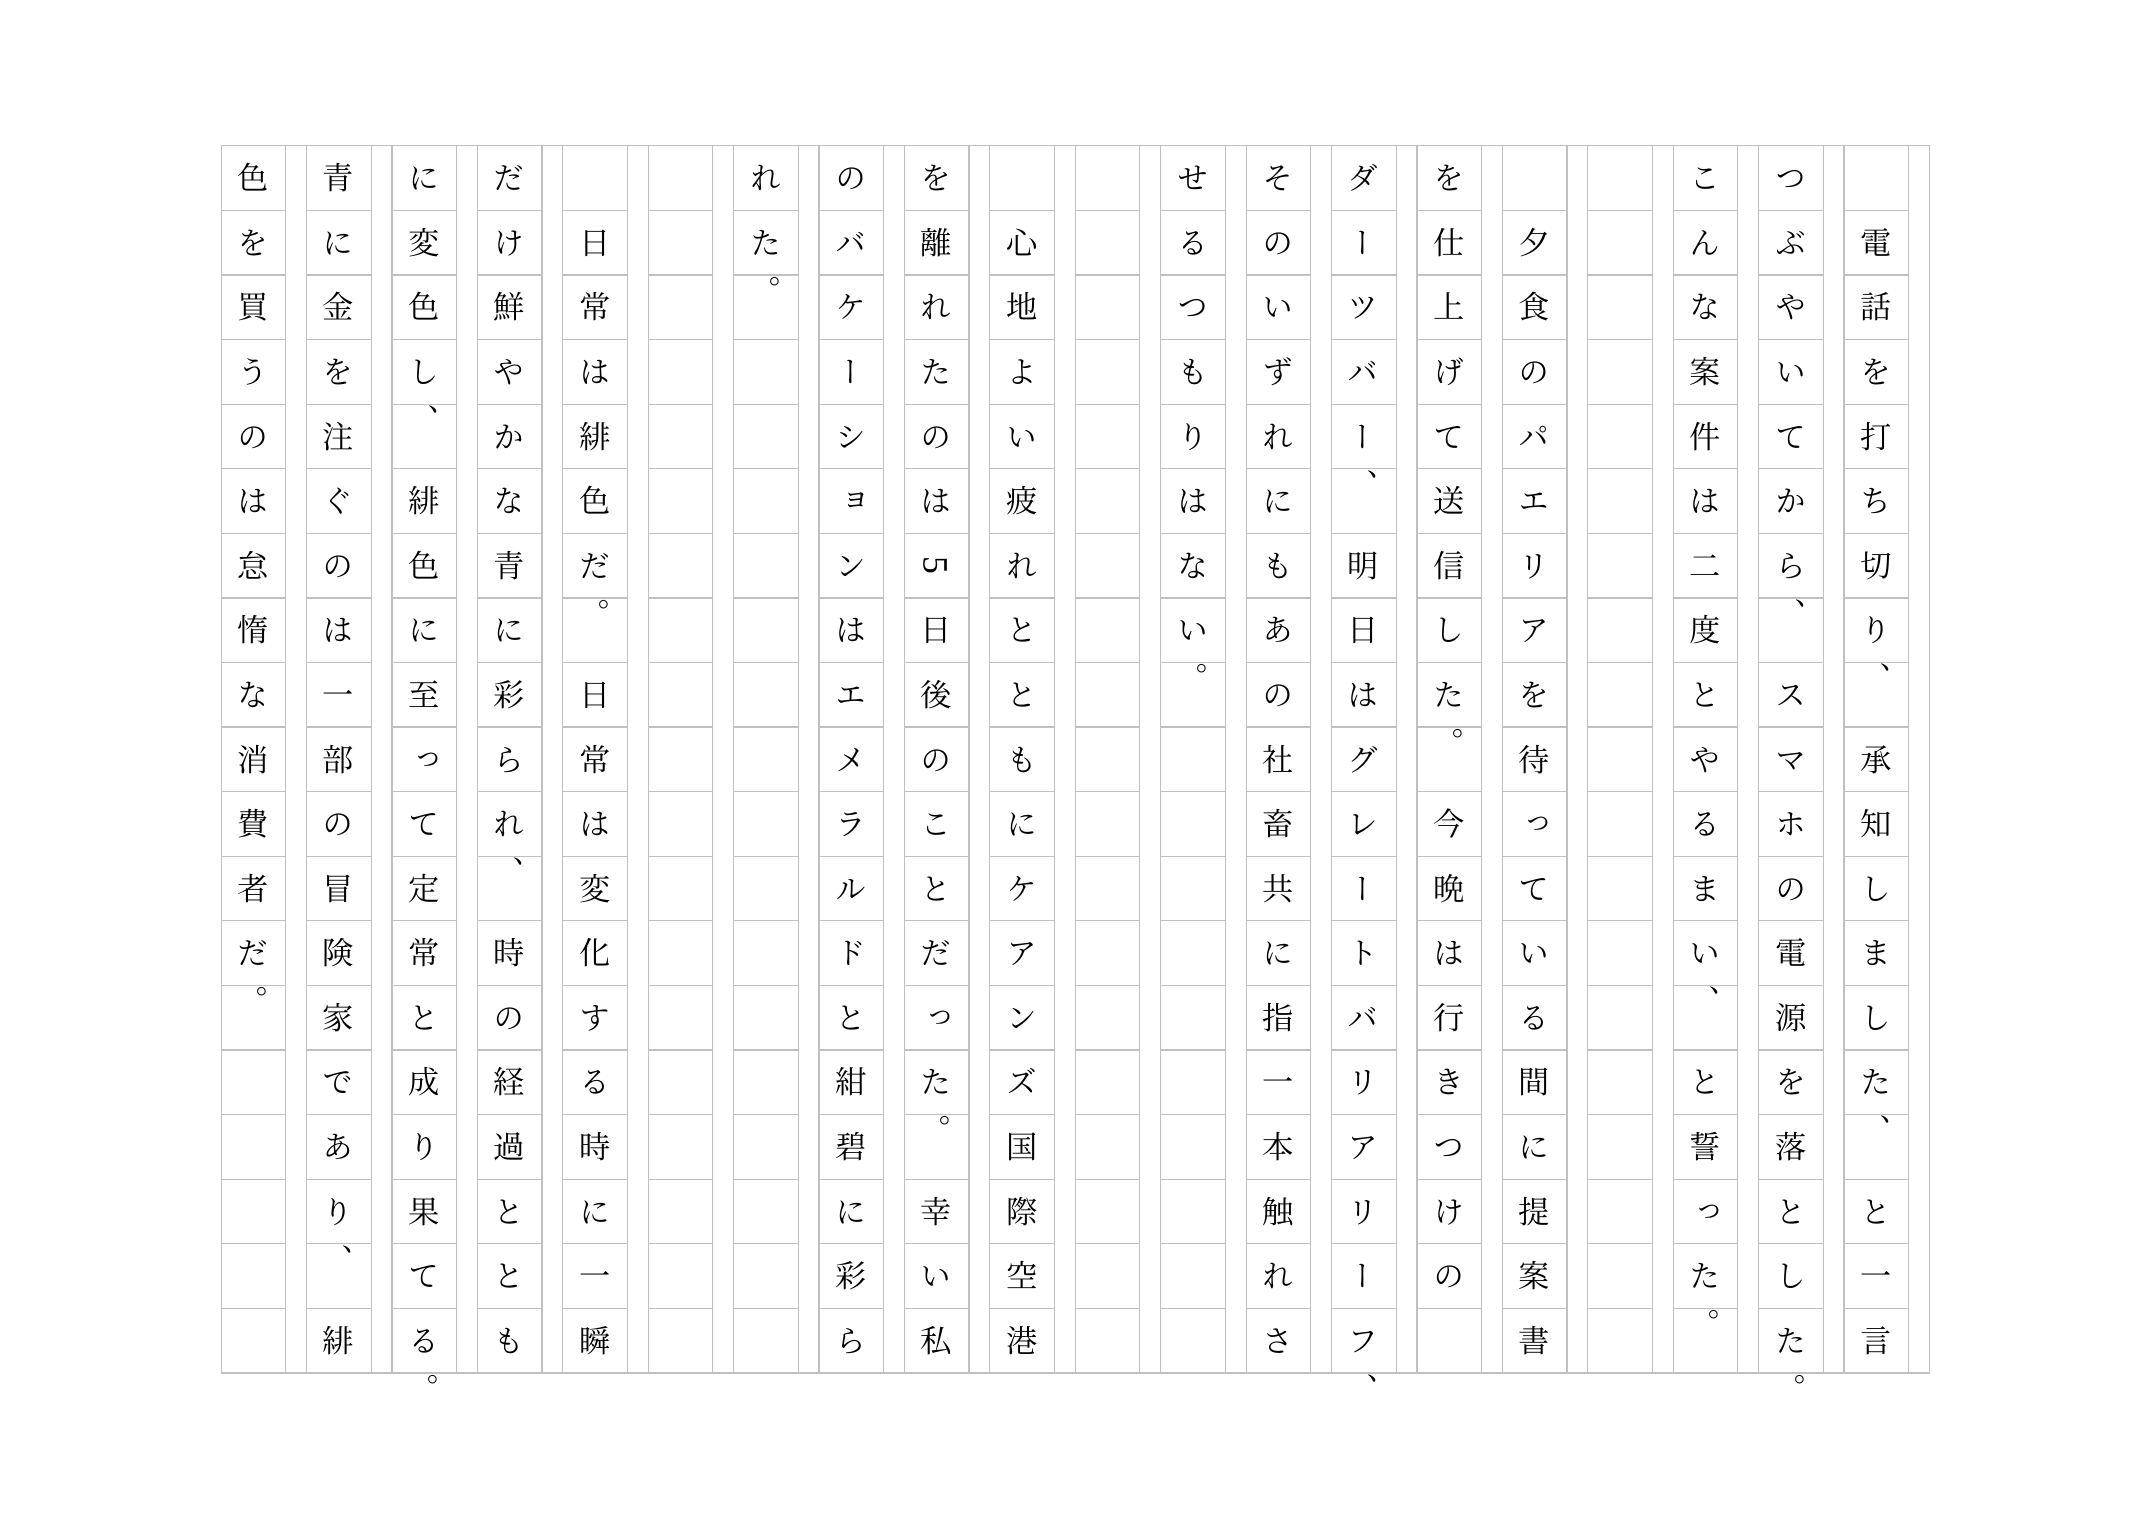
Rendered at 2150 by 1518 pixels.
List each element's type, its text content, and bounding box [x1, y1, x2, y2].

text 夕食のパエリアを待っている間に提案書を仕上げて送信した。今晩は行きつけのダーツバー、明日はグレートバリアリーフ、そのいずれにもあの社畜共に指一本触れさせるつもりはない。 [1503, 986, 1566, 1049]
text 日常は緋色だ。日常は変化する時に一瞬だけ鮮やかな青に彩られ、時の経過とともに変色し、緋色に至って定常と成り果てる。青に金を注ぐのは一部の冒険家であり、緋色を買うのは怠惰な消費者だ。 [307, 1180, 371, 1243]
text 心地よい疲れとともにケアンズ国際空港を離れたのは5日後のことだった。幸い私のバケーションはエメラルドと紺碧に彩られた。 [799, 146, 818, 1372]
text 日常は緋色だ。日常は変化する時に一瞬だけ鮮やかな青に彩られ、時の経過とともに変色し、緋色に至って定常と成り果てる。青に金を注ぐのは一部の冒険家であり、緋色を買うのは怠惰な消費者だ。 [563, 1244, 627, 1308]
text 心地よい疲れとともにケアンズ国際空港を離れたのは5日後のことだった。幸い私のバケーションはエメラルドと紺碧に彩られた。 [905, 599, 968, 662]
text 夕食のパエリアを待っている間に提案書を仕上げて送信した。今晩は行きつけのダーツバー、明日はグレートバリアリーフ、そのいずれにもあの社畜共に指一本触れさせるつもりはない。 [1503, 405, 1566, 468]
text 日常は緋色だ。日常は変化する時に一瞬だけ鮮やかな青に彩られ、時の経過とともに変色し、緋色に至って定常と成り果てる。青に金を注ぐのは一部の冒険家であり、緋色を買うのは怠惰な消費者だ。 [563, 599, 627, 662]
text 夕食のパエリアを待っている間に提案書を仕上げて送信した。今晩は行きつけのダーツバー、明日はグレートバリアリーフ、そのいずれにもあの社畜共に指一本触れさせるつもりはない。 [1418, 792, 1481, 856]
text 心地よい疲れとともにケアンズ国際空港を離れたのは5日後のことだった。幸い私のバケーションはエメラルドと紺碧に彩られた。 [734, 211, 798, 274]
text 電話を打ち切り、承知しました、と一言つぶやいてから、スマホの電源を落とした。 [1845, 211, 1908, 274]
text 日常は緋色だ。日常は変化する時に一瞬だけ鮮やかな青に彩られ、時の経過とともに変色し、緋色に至って定常と成り果てる。青に金を注ぐのは一部の冒険家であり、緋色を買うのは怠惰な消費者だ。 [393, 599, 456, 662]
text 心地よい疲れとともにケアンズ国際空港を離れたのは5日後のことだった。幸い私のバケーションはエメラルドと紺碧に彩られた。 [905, 792, 968, 856]
text 電話を打ち切り、承知しました、と一言つぶやいてから、スマホの電源を落とした。 [1845, 340, 1908, 404]
text 夕食のパエリアを待っている間に提案書を仕上げて送信した。今晩は行きつけのダーツバー、明日はグレートバリアリーフ、そのいずれにもあの社畜共に指一本触れさせるつもりはない。 [1161, 986, 1225, 1049]
text 日常は緋色だ。日常は変化する時に一瞬だけ鮮やかな青に彩られ、時の経過とともに変色し、緋色に至って定常と成り果てる。青に金を注ぐのは一部の冒険家であり、緋色を買うのは怠惰な消費者だ。 [307, 146, 371, 210]
text 夕食のパエリアを待っている間に提案書を仕上げて送信した。今晩は行きつけのダーツバー、明日はグレートバリアリーフ、そのいずれにもあの社畜共に指一本触れさせるつもりはない。 [1503, 276, 1566, 339]
text 日常は緋色だ。日常は変化する時に一瞬だけ鮮やかな青に彩られ、時の経過とともに変色し、緋色に至って定常と成り果てる。青に金を注ぐのは一部の冒険家であり、緋色を買うのは怠惰な消費者だ。 [222, 534, 285, 597]
text 心地よい疲れとともにケアンズ国際空港を離れたのは5日後のことだった。幸い私のバケーションはエメラルドと紺碧に彩られた。 [734, 1051, 798, 1114]
text と [1674, 1051, 1737, 1114]
text 夕食のパエリアを待っている間に提案書を仕上げて送信した。今晩は行きつけのダーツバー、明日はグレートバリアリーフ、そのいずれにもあの社畜共に指一本触れさせるつもりはない。 [1161, 276, 1225, 339]
text 日常は緋色だ。日常は変化する時に一瞬だけ鮮やかな青に彩られ、時の経過とともに変色し、緋色に至って定常と成り果てる。青に金を注ぐのは一部の冒険家であり、緋色を買うのは怠惰な消費者だ。 [393, 1115, 456, 1179]
text 夕食のパエリアを待っている間に提案書を仕上げて送信した。今晩は行きつけのダーツバー、明日はグレートバリアリーフ、そのいずれにもあの社畜共に指一本触れさせるつもりはない。 [1503, 1051, 1566, 1114]
text 心地よい疲れとともにケアンズ国際空港を離れたのは5日後のことだった。幸い私のバケーションはエメラルドと紺碧に彩られた。 [820, 1115, 883, 1179]
text 日常は緋色だ。日常は変化する時に一瞬だけ鮮やかな青に彩られ、時の経過とともに変色し、緋色に至って定常と成り果てる。青に金を注ぐのは一部の冒険家であり、緋色を買うのは怠惰な消費者だ。 [307, 1051, 371, 1114]
text 日常は緋色だ。日常は変化する時に一瞬だけ鮮やかな青に彩られ、時の経過とともに変色し、緋色に至って定常と成り果てる。青に金を注ぐのは一部の冒険家であり、緋色を買うのは怠惰な消費者だ。 [563, 1051, 627, 1114]
text 電話を打ち切り、承知しました、と一言つぶやいてから、スマホの電源を落とした。 [1845, 1051, 1908, 1114]
text 夕食のパエリアを待っている間に提案書を仕上げて送信した。今晩は行きつけのダーツバー、明日はグレートバリアリーフ、そのいずれにもあの社畜共に指一本触れさせるつもりはない。 [1503, 857, 1566, 920]
text 心地よい疲れとともにケアンズ国際空港を離れたのは5日後のことだった。幸い私のバケーションはエメラルドと紺碧に彩られた。 [734, 276, 798, 339]
text 心地よい疲れとともにケアンズ国際空港を離れたのは5日後のことだった。幸い私のバケーションはエメラルドと紺碧に彩られた。 [990, 1309, 1054, 1372]
text 日常は緋色だ。日常は変化する時に一瞬だけ鮮やかな青に彩られ、時の経過とともに変色し、緋色に至って定常と成り果てる。青に金を注ぐのは一部の冒険家であり、緋色を買うのは怠惰な消費者だ。 [393, 921, 456, 985]
text っ [1674, 1180, 1737, 1243]
text 日常は緋色だ。日常は変化する時に一瞬だけ鮮やかな青に彩られ、時の経過とともに変色し、緋色に至って定常と成り果てる。青に金を注ぐのは一部の冒険家であり、緋色を買うのは怠惰な消費者だ。 [563, 211, 627, 274]
text 夕食のパエリアを待っている間に提案書を仕上げて送信した。今晩は行きつけのダーツバー、明日はグレートバリアリーフ、そのいずれにもあの社畜共に指一本触れさせるつもりはない。 [1418, 276, 1481, 339]
text 日常は緋色だ。日常は変化する時に一瞬だけ鮮やかな青に彩られ、時の経過とともに変色し、緋色に至って定常と成り果てる。青に金を注ぐのは一部の冒険家であり、緋色を買うのは怠惰な消費者だ。 [393, 211, 456, 274]
text 夕食のパエリアを待っている間に提案書を仕上げて送信した。今晩は行きつけのダーツバー、明日はグレートバリアリーフ、そのいずれにもあの社畜共に指一本触れさせるつもりはない。 [1503, 340, 1566, 404]
text 心地よい疲れとともにケアンズ国際空港を離れたのは5日後のことだった。幸い私のバケーションはエメラルドと紺碧に彩られた。 [734, 728, 798, 791]
text 電話を打ち切り、承知しました、と一言つぶやいてから、スマホの電源を落とした。 [1759, 728, 1823, 791]
text 夕食のパエリアを待っている間に提案書を仕上げて送信した。今晩は行きつけのダーツバー、明日はグレートバリアリーフ、そのいずれにもあの社畜共に指一本触れさせるつもりはない。 [1418, 1051, 1481, 1114]
text 日常は緋色だ。日常は変化する時に一瞬だけ鮮やかな青に彩られ、時の経過とともに変色し、緋色に至って定常と成り果てる。青に金を注ぐのは一部の冒険家であり、緋色を買うのは怠惰な消費者だ。 [478, 1244, 541, 1308]
text 日常は緋色だ。日常は変化する時に一瞬だけ鮮やかな青に彩られ、時の経過とともに変色し、緋色に至って定常と成り果てる。青に金を注ぐのは一部の冒険家であり、緋色を買うのは怠惰な消費者だ。 [563, 663, 627, 726]
text 心地よい疲れとともにケアンズ国際空港を離れたのは5日後のことだった。幸い私のバケーションはエメラルドと紺碧に彩られた。 [905, 921, 968, 985]
text 夕食のパエリアを待っている間に提案書を仕上げて送信した。今晩は行きつけのダーツバー、明日はグレートバリアリーフ、そのいずれにもあの社畜共に指一本触れさせるつもりはない。 [1332, 1244, 1396, 1308]
text 夕食のパエリアを待っている間に提案書を仕上げて送信した。今晩は行きつけのダーツバー、明日はグレートバリアリーフ、そのいずれにもあの社畜共に指一本触れさせるつもりはない。 [1247, 792, 1310, 856]
text 、 [1674, 986, 1737, 1049]
text 電話を打ち切り、承知しました、と一言つぶやいてから、スマホの電源を落とした。 [1845, 534, 1908, 597]
text 日常は緋色だ。日常は変化する時に一瞬だけ鮮やかな青に彩られ、時の経過とともに変色し、緋色に至って定常と成り果てる。青に金を注ぐのは一部の冒険家であり、緋色を買うのは怠惰な消費者だ。 [393, 146, 456, 210]
text 夕食のパエリアを待っている間に提案書を仕上げて送信した。今晩は行きつけのダーツバー、明日はグレートバリアリーフ、そのいずれにもあの社畜共に指一本触れさせるつもりはない。 [1247, 1180, 1310, 1243]
text 夕食のパエリアを待っている間に提案書を仕上げて送信した。今晩は行きつけのダーツバー、明日はグレートバリアリーフ、そのいずれにもあの社畜共に指一本触れさせるつもりはない。 [1418, 1244, 1481, 1308]
text 日常は緋色だ。日常は変化する時に一瞬だけ鮮やかな青に彩られ、時の経過とともに変色し、緋色に至って定常と成り果てる。青に金を注ぐのは一部の冒険家であり、緋色を買うのは怠惰な消費者だ。 [307, 1244, 371, 1308]
text 心地よい疲れとともにケアンズ国際空港を離れたのは5日後のことだった。幸い私のバケーションはエメラルドと紺碧に彩られた。 [990, 469, 1054, 533]
text 夕食のパエリアを待っている間に提案書を仕上げて送信した。今晩は行きつけのダーツバー、明日はグレートバリアリーフ、そのいずれにもあの社畜共に指一本触れさせるつもりはない。 [1332, 663, 1396, 726]
text 心地よい疲れとともにケアンズ国際空港を離れたのは5日後のことだった。幸い私のバケーションはエメラルドと紺碧に彩られた。 [990, 857, 1054, 920]
text 心地よい疲れとともにケアンズ国際空港を離れたのは5日後のことだった。幸い私のバケーションはエメラルドと紺碧に彩られた。 [905, 534, 968, 597]
text 夕食のパエリアを待っている間に提案書を仕上げて送信した。今晩は行きつけのダーツバー、明日はグレートバリアリーフ、そのいずれにもあの社畜共に指一本触れさせるつもりはない。 [1161, 857, 1225, 920]
text 夕食のパエリアを待っている間に提案書を仕上げて送信した。今晩は行きつけのダーツバー、明日はグレートバリアリーフ、そのいずれにもあの社畜共に指一本触れさせるつもりはない。 [1161, 146, 1225, 210]
text 心地よい疲れとともにケアンズ国際空港を離れたのは5日後のことだった。幸い私のバケーションはエメラルドと紺碧に彩られた。 [820, 1051, 883, 1114]
text 電話を打ち切り、承知しました、と一言つぶやいてから、スマホの電源を落とした。 [1845, 599, 1908, 662]
text 日常は緋色だ。日常は変化する時に一瞬だけ鮮やかな青に彩られ、時の経過とともに変色し、緋色に至って定常と成り果てる。青に金を注ぐのは一部の冒険家であり、緋色を買うのは怠惰な消費者だ。 [393, 857, 456, 920]
text 電話を打ち切り、承知しました、と一言つぶやいてから、スマホの電源を落とした。 [1845, 663, 1908, 726]
text 日常は緋色だ。日常は変化する時に一瞬だけ鮮やかな青に彩られ、時の経過とともに変色し、緋色に至って定常と成り果てる。青に金を注ぐのは一部の冒険家であり、緋色を買うのは怠惰な消費者だ。 [307, 405, 371, 468]
text 夕食のパエリアを待っている間に提案書を仕上げて送信した。今晩は行きつけのダーツバー、明日はグレートバリアリーフ、そのいずれにもあの社畜共に指一本触れさせるつもりはない。 [1482, 146, 1502, 1372]
text 日常は緋色だ。日常は変化する時に一瞬だけ鮮やかな青に彩られ、時の経過とともに変色し、緋色に至って定常と成り果てる。青に金を注ぐのは一部の冒険家であり、緋色を買うのは怠惰な消費者だ。 [393, 1180, 456, 1243]
text 夕食のパエリアを待っている間に提案書を仕上げて送信した。今晩は行きつけのダーツバー、明日はグレートバリアリーフ、そのいずれにもあの社畜共に指一本触れさせるつもりはない。 [1161, 1115, 1225, 1179]
text 心地よい疲れとともにケアンズ国際空港を離れたのは5日後のことだった。幸い私のバケーションはエメラルドと紺碧に彩られた。 [990, 534, 1054, 597]
text 夕食のパエリアを待っている間に提案書を仕上げて送信した。今晩は行きつけのダーツバー、明日はグレートバリアリーフ、そのいずれにもあの社畜共に指一本触れさせるつもりはない。 [1332, 340, 1396, 404]
text 日常は緋色だ。日常は変化する時に一瞬だけ鮮やかな青に彩られ、時の経過とともに変色し、緋色に至って定常と成り果てる。青に金を注ぐのは一部の冒険家であり、緋色を買うのは怠惰な消費者だ。 [222, 469, 285, 533]
text 日常は緋色だ。日常は変化する時に一瞬だけ鮮やかな青に彩られ、時の経過とともに変色し、緋色に至って定常と成り果てる。青に金を注ぐのは一部の冒険家であり、緋色を買うのは怠惰な消費者だ。 [563, 146, 627, 210]
text 心地よい疲れとともにケアンズ国際空港を離れたのは5日後のことだった。幸い私のバケーションはエメラルドと紺碧に彩られた。 [734, 857, 798, 920]
text 日常は緋色だ。日常は変化する時に一瞬だけ鮮やかな青に彩られ、時の経過とともに変色し、緋色に至って定常と成り果てる。青に金を注ぐのは一部の冒険家であり、緋色を買うのは怠惰な消費者だ。 [563, 1180, 627, 1243]
text 心地よい疲れとともにケアンズ国際空港を離れたのは5日後のことだった。幸い私のバケーションはエメラルドと紺碧に彩られた。 [990, 405, 1054, 468]
text 電話を打ち切り、承知しました、と一言つぶやいてから、スマホの電源を落とした。 [1824, 146, 1843, 1372]
text 心地よい疲れとともにケアンズ国際空港を離れたのは5日後のことだった。幸い私のバケーションはエメラルドと紺碧に彩られた。 [734, 986, 798, 1049]
text 電話を打ち切り、承知しました、と一言つぶやいてから、スマホの電源を落とした。 [1759, 146, 1823, 210]
text 電話を打ち切り、承知しました、と一言つぶやいてから、スマホの電源を落とした。 [1845, 276, 1908, 339]
text と [1674, 663, 1737, 726]
text 電話を打ち切り、承知しました、と一言つぶやいてから、スマホの電源を落とした。 [1759, 663, 1823, 726]
text 夕食のパエリアを待っている間に提案書を仕上げて送信した。今晩は行きつけのダーツバー、明日はグレートバリアリーフ、そのいずれにもあの社畜共に指一本触れさせるつもりはない。 [1418, 534, 1481, 597]
text 夕食のパエリアを待っている間に提案書を仕上げて送信した。今晩は行きつけのダーツバー、明日はグレートバリアリーフ、そのいずれにもあの社畜共に指一本触れさせるつもりはない。 [1247, 599, 1310, 662]
text 心地よい疲れとともにケアンズ国際空港を離れたのは5日後のことだった。幸い私のバケーションはエメラルドと紺碧に彩られた。 [734, 1244, 798, 1308]
text 電話を打ち切り、承知しました、と一言つぶやいてから、スマホの電源を落とした。 [1845, 469, 1908, 533]
text 日常は緋色だ。日常は変化する時に一瞬だけ鮮やかな青に彩られ、時の経過とともに変色し、緋色に至って定常と成り果てる。青に金を注ぐのは一部の冒険家であり、緋色を買うのは怠惰な消費者だ。 [563, 276, 627, 339]
text な [1674, 276, 1737, 339]
text ん [1674, 211, 1737, 274]
text 夕食のパエリアを待っている間に提案書を仕上げて送信した。今晩は行きつけのダーツバー、明日はグレートバリアリーフ、そのいずれにもあの社畜共に指一本触れさせるつもりはない。 [1161, 405, 1225, 468]
text 心地よい疲れとともにケアンズ国際空港を離れたのは5日後のことだった。幸い私のバケーションはエメラルドと紺碧に彩られた。 [734, 599, 798, 662]
text 日常は緋色だ。日常は変化する時に一瞬だけ鮮やかな青に彩られ、時の経過とともに変色し、緋色に至って定常と成り果てる。青に金を注ぐのは一部の冒険家であり、緋色を買うのは怠惰な消費者だ。 [222, 663, 285, 726]
text 日常は緋色だ。日常は変化する時に一瞬だけ鮮やかな青に彩られ、時の経過とともに変色し、緋色に至って定常と成り果てる。青に金を注ぐのは一部の冒険家であり、緋色を買うのは怠惰な消費者だ。 [478, 276, 541, 339]
text 夕食のパエリアを待っている間に提案書を仕上げて送信した。今晩は行きつけのダーツバー、明日はグレートバリアリーフ、そのいずれにもあの社畜共に指一本触れさせるつもりはない。 [1161, 340, 1225, 404]
text 夕食のパエリアを待っている間に提案書を仕上げて送信した。今晩は行きつけのダーツバー、明日はグレートバリアリーフ、そのいずれにもあの社畜共に指一本触れさせるつもりはない。 [1332, 146, 1396, 210]
text 日常は緋色だ。日常は変化する時に一瞬だけ鮮やかな青に彩られ、時の経過とともに変色し、緋色に至って定常と成り果てる。青に金を注ぐのは一部の冒険家であり、緋色を買うのは怠惰な消費者だ。 [393, 1309, 456, 1372]
text 心地よい疲れとともにケアンズ国際空港を離れたのは5日後のことだった。幸い私のバケーションはエメラルドと紺碧に彩られた。 [820, 340, 883, 404]
text 夕食のパエリアを待っている間に提案書を仕上げて送信した。今晩は行きつけのダーツバー、明日はグレートバリアリーフ、そのいずれにもあの社畜共に指一本触れさせるつもりはない。 [1418, 146, 1481, 210]
text 電話を打ち切り、承知しました、と一言つぶやいてから、スマホの電源を落とした。 [1845, 146, 1908, 210]
text 日常は緋色だ。日常は変化する時に一瞬だけ鮮やかな青に彩られ、時の経過とともに変色し、緋色に至って定常と成り果てる。青に金を注ぐのは一部の冒険家であり、緋色を買うのは怠惰な消費者だ。 [222, 211, 285, 274]
text 日常は緋色だ。日常は変化する時に一瞬だけ鮮やかな青に彩られ、時の経過とともに変色し、緋色に至って定常と成り果てる。青に金を注ぐのは一部の冒険家であり、緋色を買うのは怠惰な消費者だ。 [563, 1309, 627, 1372]
text 日常は緋色だ。日常は変化する時に一瞬だけ鮮やかな青に彩られ、時の経過とともに変色し、緋色に至って定常と成り果てる。青に金を注ぐのは一部の冒険家であり、緋色を買うのは怠惰な消費者だ。 [478, 599, 541, 662]
text 夕食のパエリアを待っている間に提案書を仕上げて送信した。今晩は行きつけのダーツバー、明日はグレートバリアリーフ、そのいずれにもあの社畜共に指一本触れさせるつもりはない。 [1503, 211, 1566, 274]
text ま [1674, 857, 1737, 920]
text 夕食のパエリアを待っている間に提案書を仕上げて送信した。今晩は行きつけのダーツバー、明日はグレートバリアリーフ、そのいずれにもあの社畜共に指一本触れさせるつもりはない。 [1503, 1244, 1566, 1308]
text 夕食のパエリアを待っている間に提案書を仕上げて送信した。今晩は行きつけのダーツバー、明日はグレートバリアリーフ、そのいずれにもあの社畜共に指一本触れさせるつもりはない。 [1418, 663, 1481, 726]
text 心地よい疲れとともにケアンズ国際空港を離れたのは5日後のことだった。幸い私のバケーションはエメラルドと紺碧に彩られた。 [905, 728, 968, 791]
text 心地よい疲れとともにケアンズ国際空港を離れたのは5日後のことだった。幸い私のバケーションはエメラルドと紺碧に彩られた。 [734, 1309, 798, 1372]
text 夕食のパエリアを待っている間に提案書を仕上げて送信した。今晩は行きつけのダーツバー、明日はグレートバリアリーフ、そのいずれにもあの社畜共に指一本触れさせるつもりはない。 [1332, 792, 1396, 856]
text 電話を打ち切り、承知しました、と一言つぶやいてから、スマホの電源を落とした。 [1845, 921, 1908, 985]
text 夕食のパエリアを待っている間に提案書を仕上げて送信した。今晩は行きつけのダーツバー、明日はグレートバリアリーフ、そのいずれにもあの社畜共に指一本触れさせるつもりはない。 [1311, 146, 1331, 1372]
text 心地よい疲れとともにケアンズ国際空港を離れたのは5日後のことだった。幸い私のバケーションはエメラルドと紺碧に彩られた。 [905, 276, 968, 339]
text や [1674, 728, 1737, 791]
text 夕食のパエリアを待っている間に提案書を仕上げて送信した。今晩は行きつけのダーツバー、明日はグレートバリアリーフ、そのいずれにもあの社畜共に指一本触れさせるつもりはない。 [1161, 534, 1225, 597]
text 夕食のパエリアを待っている間に提案書を仕上げて送信した。今晩は行きつけのダーツバー、明日はグレートバリアリーフ、そのいずれにもあの社畜共に指一本触れさせるつもりはない。 [1226, 146, 1246, 1372]
text 夕食のパエリアを待っている間に提案書を仕上げて送信した。今晩は行きつけのダーツバー、明日はグレートバリアリーフ、そのいずれにもあの社畜共に指一本触れさせるつもりはない。 [1418, 599, 1481, 662]
text 心地よい疲れとともにケアンズ国際空港を離れたのは5日後のことだった。幸い私のバケーションはエメラルドと紺碧に彩られた。 [970, 146, 989, 1372]
text 夕食のパエリアを待っている間に提案書を仕上げて送信した。今晩は行きつけのダーツバー、明日はグレートバリアリーフ、そのいずれにもあの社畜共に指一本触れさせるつもりはない。 [1161, 792, 1225, 856]
text 夕食のパエリアを待っている間に提案書を仕上げて送信した。今晩は行きつけのダーツバー、明日はグレートバリアリーフ、そのいずれにもあの社畜共に指一本触れさせるつもりはない。 [1247, 469, 1310, 533]
text 夕食のパエリアを待っている間に提案書を仕上げて送信した。今晩は行きつけのダーツバー、明日はグレートバリアリーフ、そのいずれにもあの社畜共に指一本触れさせるつもりはない。 [1247, 663, 1310, 726]
text 夕食のパエリアを待っている間に提案書を仕上げて送信した。今晩は行きつけのダーツバー、明日はグレートバリアリーフ、そのいずれにもあの社畜共に指一本触れさせるつもりはない。 [1161, 728, 1225, 791]
text 日常は緋色だ。日常は変化する時に一瞬だけ鮮やかな青に彩られ、時の経過とともに変色し、緋色に至って定常と成り果てる。青に金を注ぐのは一部の冒険家であり、緋色を買うのは怠惰な消費者だ。 [393, 792, 456, 856]
text 夕食のパエリアを待っている間に提案書を仕上げて送信した。今晩は行きつけのダーツバー、明日はグレートバリアリーフ、そのいずれにもあの社畜共に指一本触れさせるつもりはない。 [1332, 728, 1396, 791]
text 夕食のパエリアを待っている間に提案書を仕上げて送信した。今晩は行きつけのダーツバー、明日はグレートバリアリーフ、そのいずれにもあの社畜共に指一本触れさせるつもりはない。 [1503, 1309, 1566, 1372]
text 日常は緋色だ。日常は変化する時に一瞬だけ鮮やかな青に彩られ、時の経過とともに変色し、緋色に至って定常と成り果てる。青に金を注ぐのは一部の冒険家であり、緋色を買うのは怠惰な消費者だ。 [222, 857, 285, 920]
text 電話を打ち切り、承知しました、と一言つぶやいてから、スマホの電源を落とした。 [1909, 146, 1929, 1372]
text 日常は緋色だ。日常は変化する時に一瞬だけ鮮やかな青に彩られ、時の経過とともに変色し、緋色に至って定常と成り果てる。青に金を注ぐのは一部の冒険家であり、緋色を買うのは怠惰な消費者だ。 [222, 405, 285, 468]
text 日常は緋色だ。日常は変化する時に一瞬だけ鮮やかな青に彩られ、時の経過とともに変色し、緋色に至って定常と成り果てる。青に金を注ぐのは一部の冒険家であり、緋色を買うのは怠惰な消費者だ。 [563, 857, 627, 920]
text 日常は緋色だ。日常は変化する時に一瞬だけ鮮やかな青に彩られ、時の経過とともに変色し、緋色に至って定常と成り果てる。青に金を注ぐのは一部の冒険家であり、緋色を買うのは怠惰な消費者だ。 [393, 340, 456, 404]
text 案 [1674, 340, 1737, 404]
text 夕食のパエリアを待っている間に提案書を仕上げて送信した。今晩は行きつけのダーツバー、明日はグレートバリアリーフ、そのいずれにもあの社畜共に指一本触れさせるつもりはない。 [1503, 469, 1566, 533]
text 心地よい疲れとともにケアンズ国際空港を離れたのは5日後のことだった。幸い私のバケーションはエメラルドと紺碧に彩られた。 [820, 146, 883, 210]
text は [1674, 469, 1737, 533]
text 心地よい疲れとともにケアンズ国際空港を離れたのは5日後のことだった。幸い私のバケーションはエメラルドと紺碧に彩られた。 [905, 1051, 968, 1114]
text 心地よい疲れとともにケアンズ国際空港を離れたのは5日後のことだった。幸い私のバケーションはエメラルドと紺碧に彩られた。 [820, 211, 883, 274]
text 日常は緋色だ。日常は変化する時に一瞬だけ鮮やかな青に彩られ、時の経過とともに変色し、緋色に至って定常と成り果てる。青に金を注ぐのは一部の冒険家であり、緋色を買うのは怠惰な消費者だ。 [222, 276, 285, 339]
text 夕食のパエリアを待っている間に提案書を仕上げて送信した。今晩は行きつけのダーツバー、明日はグレートバリアリーフ、そのいずれにもあの社畜共に指一本触れさせるつもりはない。 [1332, 986, 1396, 1049]
text 日常は緋色だ。日常は変化する時に一瞬だけ鮮やかな青に彩られ、時の経過とともに変色し、緋色に至って定常と成り果てる。青に金を注ぐのは一部の冒険家であり、緋色を買うのは怠惰な消費者だ。 [563, 405, 627, 468]
text 日常は緋色だ。日常は変化する時に一瞬だけ鮮やかな青に彩られ、時の経過とともに変色し、緋色に至って定常と成り果てる。青に金を注ぐのは一部の冒険家であり、緋色を買うのは怠惰な消費者だ。 [307, 663, 371, 726]
text 心地よい疲れとともにケアンズ国際空港を離れたのは5日後のことだった。幸い私のバケーションはエメラルドと紺碧に彩られた。 [990, 1115, 1054, 1179]
text 夕食のパエリアを待っている間に提案書を仕上げて送信した。今晩は行きつけのダーツバー、明日はグレートバリアリーフ、そのいずれにもあの社畜共に指一本触れさせるつもりはない。 [1503, 1180, 1566, 1243]
text 心地よい疲れとともにケアンズ国際空港を離れたのは5日後のことだった。幸い私のバケーションはエメラルドと紺碧に彩られた。 [734, 1180, 798, 1243]
text 日常は緋色だ。日常は変化する時に一瞬だけ鮮やかな青に彩られ、時の経過とともに変色し、緋色に至って定常と成り果てる。青に金を注ぐのは一部の冒険家であり、緋色を買うのは怠惰な消費者だ。 [307, 469, 371, 533]
text 日常は緋色だ。日常は変化する時に一瞬だけ鮮やかな青に彩られ、時の経過とともに変色し、緋色に至って定常と成り果てる。青に金を注ぐのは一部の冒険家であり、緋色を買うのは怠惰な消費者だ。 [478, 857, 541, 920]
text 心地よい疲れとともにケアンズ国際空港を離れたのは5日後のことだった。幸い私のバケーションはエメラルドと紺碧に彩られた。 [884, 146, 904, 1372]
text 夕食のパエリアを待っている間に提案書を仕上げて送信した。今晩は行きつけのダーツバー、明日はグレートバリアリーフ、そのいずれにもあの社畜共に指一本触れさせるつもりはない。 [1247, 340, 1310, 404]
text 日常は緋色だ。日常は変化する時に一瞬だけ鮮やかな青に彩られ、時の経過とともに変色し、緋色に至って定常と成り果てる。青に金を注ぐのは一部の冒険家であり、緋色を買うのは怠惰な消費者だ。 [478, 340, 541, 404]
text 日常は緋色だ。日常は変化する時に一瞬だけ鮮やかな青に彩られ、時の経過とともに変色し、緋色に至って定常と成り果てる。青に金を注ぐのは一部の冒険家であり、緋色を買うのは怠惰な消費者だ。 [222, 1180, 285, 1243]
text 夕食のパエリアを待っている間に提案書を仕上げて送信した。今晩は行きつけのダーツバー、明日はグレートバリアリーフ、そのいずれにもあの社畜共に指一本触れさせるつもりはない。 [1418, 469, 1481, 533]
text 夕食のパエリアを待っている間に提案書を仕上げて送信した。今晩は行きつけのダーツバー、明日はグレートバリアリーフ、そのいずれにもあの社畜共に指一本触れさせるつもりはない。 [1418, 1115, 1481, 1179]
text 夕食のパエリアを待っている間に提案書を仕上げて送信した。今晩は行きつけのダーツバー、明日はグレートバリアリーフ、そのいずれにもあの社畜共に指一本触れさせるつもりはない。 [1332, 599, 1396, 662]
text 夕食のパエリアを待っている間に提案書を仕上げて送信した。今晩は行きつけのダーツバー、明日はグレートバリアリーフ、そのいずれにもあの社畜共に指一本触れさせるつもりはない。 [1332, 1115, 1396, 1179]
text 心地よい疲れとともにケアンズ国際空港を離れたのは5日後のことだった。幸い私のバケーションはエメラルドと紺碧に彩られた。 [990, 1244, 1054, 1308]
text 日常は緋色だ。日常は変化する時に一瞬だけ鮮やかな青に彩られ、時の経過とともに変色し、緋色に至って定常と成り果てる。青に金を注ぐのは一部の冒険家であり、緋色を買うのは怠惰な消費者だ。 [478, 211, 541, 274]
text 夕食のパエリアを待っている間に提案書を仕上げて送信した。今晩は行きつけのダーツバー、明日はグレートバリアリーフ、そのいずれにもあの社畜共に指一本触れさせるつもりはない。 [1247, 534, 1310, 597]
text 夕食のパエリアを待っている間に提案書を仕上げて送信した。今晩は行きつけのダーツバー、明日はグレートバリアリーフ、そのいずれにもあの社畜共に指一本触れさせるつもりはない。 [1247, 146, 1310, 210]
text 夕食のパエリアを待っている間に提案書を仕上げて送信した。今晩は行きつけのダーツバー、明日はグレートバリアリーフ、そのいずれにもあの社畜共に指一本触れさせるつもりはない。 [1247, 857, 1310, 920]
text 電話を打ち切り、承知しました、と一言つぶやいてから、スマホの電源を落とした。 [1759, 469, 1823, 533]
text 日常は緋色だ。日常は変化する時に一瞬だけ鮮やかな青に彩られ、時の経過とともに変色し、緋色に至って定常と成り果てる。青に金を注ぐのは一部の冒険家であり、緋色を買うのは怠惰な消費者だ。 [393, 663, 456, 726]
text 心地よい疲れとともにケアンズ国際空港を離れたのは5日後のことだった。幸い私のバケーションはエメラルドと紺碧に彩られた。 [820, 792, 883, 856]
text 電話を打ち切り、承知しました、と一言つぶやいてから、スマホの電源を落とした。 [1759, 1180, 1823, 1243]
text 日常は緋色だ。日常は変化する時に一瞬だけ鮮やかな青に彩られ、時の経過とともに変色し、緋色に至って定常と成り果てる。青に金を注ぐのは一部の冒険家であり、緋色を買うのは怠惰な消費者だ。 [393, 534, 456, 597]
text 。 [1674, 1309, 1737, 1372]
text 心地よい疲れとともにケアンズ国際空港を離れたのは5日後のことだった。幸い私のバケーションはエメラルドと紺碧に彩られた。 [990, 146, 1054, 210]
text 夕食のパエリアを待っている間に提案書を仕上げて送信した。今晩は行きつけのダーツバー、明日はグレートバリアリーフ、そのいずれにもあの社畜共に指一本触れさせるつもりはない。 [1161, 599, 1225, 662]
text 夕食のパエリアを待っている間に提案書を仕上げて送信した。今晩は行きつけのダーツバー、明日はグレートバリアリーフ、そのいずれにもあの社畜共に指一本触れさせるつもりはない。 [1503, 921, 1566, 985]
text 心地よい疲れとともにケアンズ国際空港を離れたのは5日後のことだった。幸い私のバケーションはエメラルドと紺碧に彩られた。 [905, 986, 968, 1049]
text 夕食のパエリアを待っている間に提案書を仕上げて送信した。今晩は行きつけのダーツバー、明日はグレートバリアリーフ、そのいずれにもあの社畜共に指一本触れさせるつもりはない。 [1418, 921, 1481, 985]
text 心地よい疲れとともにケアンズ国際空港を離れたのは5日後のことだった。幸い私のバケーションはエメラルドと紺碧に彩られた。 [905, 146, 968, 210]
text 心地よい疲れとともにケアンズ国際空港を離れたのは5日後のことだった。幸い私のバケーションはエメラルドと紺碧に彩られた。 [734, 1115, 798, 1179]
text 二 [1674, 534, 1737, 597]
text 夕食のパエリアを待っている間に提案書を仕上げて送信した。今晩は行きつけのダーツバー、明日はグレートバリアリーフ、そのいずれにもあの社畜共に指一本触れさせるつもりはない。 [1247, 921, 1310, 985]
text 件 [1674, 405, 1737, 468]
text 夕食のパエリアを待っている間に提案書を仕上げて送信した。今晩は行きつけのダーツバー、明日はグレートバリアリーフ、そのいずれにもあの社畜共に指一本触れさせるつもりはない。 [1161, 1244, 1225, 1308]
text 電話を打ち切り、承知しました、と一言つぶやいてから、スマホの電源を落とした。 [1845, 1115, 1908, 1179]
text 夕食のパエリアを待っている間に提案書を仕上げて送信した。今晩は行きつけのダーツバー、明日はグレートバリアリーフ、そのいずれにもあの社畜共に指一本触れさせるつもりはない。 [1332, 1309, 1396, 1372]
text 電話を打ち切り、承知しました、と一言つぶやいてから、スマホの電源を落とした。 [1759, 857, 1823, 920]
text 日常は緋色だ。日常は変化する時に一瞬だけ鮮やかな青に彩られ、時の経過とともに変色し、緋色に至って定常と成り果てる。青に金を注ぐのは一部の冒険家であり、緋色を買うのは怠惰な消費者だ。 [222, 792, 285, 856]
text 日常は緋色だ。日常は変化する時に一瞬だけ鮮やかな青に彩られ、時の経過とともに変色し、緋色に至って定常と成り果てる。青に金を注ぐのは一部の冒険家であり、緋色を買うのは怠惰な消費者だ。 [222, 1115, 285, 1179]
text 日常は緋色だ。日常は変化する時に一瞬だけ鮮やかな青に彩られ、時の経過とともに変色し、緋色に至って定常と成り果てる。青に金を注ぐのは一部の冒険家であり、緋色を買うのは怠惰な消費者だ。 [478, 1309, 541, 1372]
text 心地よい疲れとともにケアンズ国際空港を離れたのは5日後のことだった。幸い私のバケーションはエメラルドと紺碧に彩られた。 [990, 1180, 1054, 1243]
text 日常は緋色だ。日常は変化する時に一瞬だけ鮮やかな青に彩られ、時の経過とともに変色し、緋色に至って定常と成り果てる。青に金を注ぐのは一部の冒険家であり、緋色を買うのは怠惰な消費者だ。 [286, 146, 306, 1372]
text 日常は緋色だ。日常は変化する時に一瞬だけ鮮やかな青に彩られ、時の経過とともに変色し、緋色に至って定常と成り果てる。青に金を注ぐのは一部の冒険家であり、緋色を買うのは怠惰な消費者だ。 [307, 857, 371, 920]
text 心地よい疲れとともにケアンズ国際空港を離れたのは5日後のことだった。幸い私のバケーションはエメラルドと紺碧に彩られた。 [990, 276, 1054, 339]
text 日常は緋色だ。日常は変化する時に一瞬だけ鮮やかな青に彩られ、時の経過とともに変色し、緋色に至って定常と成り果てる。青に金を注ぐのは一部の冒険家であり、緋色を買うのは怠惰な消費者だ。 [307, 986, 371, 1049]
text 夕食のパエリアを待っている間に提案書を仕上げて送信した。今晩は行きつけのダーツバー、明日はグレートバリアリーフ、そのいずれにもあの社畜共に指一本触れさせるつもりはない。 [1247, 1309, 1310, 1372]
text こ [1674, 146, 1737, 210]
text 夕食のパエリアを待っている間に提案書を仕上げて送信した。今晩は行きつけのダーツバー、明日はグレートバリアリーフ、そのいずれにもあの社畜共に指一本触れさせるつもりはない。 [1332, 921, 1396, 985]
text 夕食のパエリアを待っている間に提案書を仕上げて送信した。今晩は行きつけのダーツバー、明日はグレートバリアリーフ、そのいずれにもあの社畜共に指一本触れさせるつもりはない。 [1503, 792, 1566, 856]
text 日常は緋色だ。日常は変化する時に一瞬だけ鮮やかな青に彩られ、時の経過とともに変色し、緋色に至って定常と成り果てる。青に金を注ぐのは一部の冒険家であり、緋色を買うのは怠惰な消費者だ。 [222, 986, 285, 1049]
text 日常は緋色だ。日常は変化する時に一瞬だけ鮮やかな青に彩られ、時の経過とともに変色し、緋色に至って定常と成り果てる。青に金を注ぐのは一部の冒険家であり、緋色を買うのは怠惰な消費者だ。 [222, 146, 285, 210]
text 電話を打ち切り、承知しました、と一言つぶやいてから、スマホの電源を落とした。 [1759, 405, 1823, 468]
text 心地よい疲れとともにケアンズ国際空港を離れたのは5日後のことだった。幸い私のバケーションはエメラルドと紺碧に彩られた。 [990, 728, 1054, 791]
text 夕食のパエリアを待っている間に提案書を仕上げて送信した。今晩は行きつけのダーツバー、明日はグレートバリアリーフ、そのいずれにもあの社畜共に指一本触れさせるつもりはない。 [1418, 405, 1481, 468]
text 日常は緋色だ。日常は変化する時に一瞬だけ鮮やかな青に彩られ、時の経過とともに変色し、緋色に至って定常と成り果てる。青に金を注ぐのは一部の冒険家であり、緋色を買うのは怠惰な消費者だ。 [478, 146, 541, 210]
text 電話を打ち切り、承知しました、と一言つぶやいてから、スマホの電源を落とした。 [1845, 1244, 1908, 1308]
text 夕食のパエリアを待っている間に提案書を仕上げて送信した。今晩は行きつけのダーツバー、明日はグレートバリアリーフ、そのいずれにもあの社畜共に指一本触れさせるつもりはない。 [1247, 1115, 1310, 1179]
text 夕食のパエリアを待っている間に提案書を仕上げて送信した。今晩は行きつけのダーツバー、明日はグレートバリアリーフ、そのいずれにもあの社畜共に指一本触れさせるつもりはない。 [1332, 276, 1396, 339]
text 心地よい疲れとともにケアンズ国際空港を離れたのは5日後のことだった。幸い私のバケーションはエメラルドと紺碧に彩られた。 [734, 340, 798, 404]
text 夕食のパエリアを待っている間に提案書を仕上げて送信した。今晩は行きつけのダーツバー、明日はグレートバリアリーフ、そのいずれにもあの社畜共に指一本触れさせるつもりはない。 [1247, 986, 1310, 1049]
text 日常は緋色だ。日常は変化する時に一瞬だけ鮮やかな青に彩られ、時の経過とともに変色し、緋色に至って定常と成り果てる。青に金を注ぐのは一部の冒険家であり、緋色を買うのは怠惰な消費者だ。 [222, 340, 285, 404]
text 心地よい疲れとともにケアンズ国際空港を離れたのは5日後のことだった。幸い私のバケーションはエメラルドと紺碧に彩られた。 [820, 921, 883, 985]
text 日常は緋色だ。日常は変化する時に一瞬だけ鮮やかな青に彩られ、時の経過とともに変色し、緋色に至って定常と成り果てる。青に金を注ぐのは一部の冒険家であり、緋色を買うのは怠惰な消費者だ。 [478, 1180, 541, 1243]
text 日常は緋色だ。日常は変化する時に一瞬だけ鮮やかな青に彩られ、時の経過とともに変色し、緋色に至って定常と成り果てる。青に金を注ぐのは一部の冒険家であり、緋色を買うのは怠惰な消費者だ。 [307, 728, 371, 791]
text 日常は緋色だ。日常は変化する時に一瞬だけ鮮やかな青に彩られ、時の経過とともに変色し、緋色に至って定常と成り果てる。青に金を注ぐのは一部の冒険家であり、緋色を買うのは怠惰な消費者だ。 [478, 534, 541, 597]
text 心地よい疲れとともにケアンズ国際空港を離れたのは5日後のことだった。幸い私のバケーションはエメラルドと紺碧に彩られた。 [820, 986, 883, 1049]
text 日常は緋色だ。日常は変化する時に一瞬だけ鮮やかな青に彩られ、時の経過とともに変色し、緋色に至って定常と成り果てる。青に金を注ぐのは一部の冒険家であり、緋色を買うのは怠惰な消費者だ。 [478, 405, 541, 468]
text 日常は緋色だ。日常は変化する時に一瞬だけ鮮やかな青に彩られ、時の経過とともに変色し、緋色に至って定常と成り果てる。青に金を注ぐのは一部の冒険家であり、緋色を買うのは怠惰な消費者だ。 [478, 1115, 541, 1179]
text 心地よい疲れとともにケアンズ国際空港を離れたのは5日後のことだった。幸い私のバケーションはエメラルドと紺碧に彩られた。 [990, 599, 1054, 662]
text 夕食のパエリアを待っている間に提案書を仕上げて送信した。今晩は行きつけのダーツバー、明日はグレートバリアリーフ、そのいずれにもあの社畜共に指一本触れさせるつもりはない。 [1161, 469, 1225, 533]
text 日常は緋色だ。日常は変化する時に一瞬だけ鮮やかな青に彩られ、時の経過とともに変色し、緋色に至って定常と成り果てる。青に金を注ぐのは一部の冒険家であり、緋色を買うのは怠惰な消費者だ。 [393, 1244, 456, 1308]
text 夕食のパエリアを待っている間に提案書を仕上げて送信した。今晩は行きつけのダーツバー、明日はグレートバリアリーフ、そのいずれにもあの社畜共に指一本触れさせるつもりはない。 [1332, 469, 1396, 533]
text 日常は緋色だ。日常は変化する時に一瞬だけ鮮やかな青に彩られ、時の経過とともに変色し、緋色に至って定常と成り果てる。青に金を注ぐのは一部の冒険家であり、緋色を買うのは怠惰な消費者だ。 [307, 276, 371, 339]
text 夕食のパエリアを待っている間に提案書を仕上げて送信した。今晩は行きつけのダーツバー、明日はグレートバリアリーフ、そのいずれにもあの社畜共に指一本触れさせるつもりはない。 [1332, 211, 1396, 274]
text 電話を打ち切り、承知しました、と一言つぶやいてから、スマホの電源を落とした。 [1759, 1051, 1823, 1114]
text 夕食のパエリアを待っている間に提案書を仕上げて送信した。今晩は行きつけのダーツバー、明日はグレートバリアリーフ、そのいずれにもあの社畜共に指一本触れさせるつもりはない。 [1247, 211, 1310, 274]
text 心地よい疲れとともにケアンズ国際空港を離れたのは5日後のことだった。幸い私のバケーションはエメラルドと紺碧に彩られた。 [905, 340, 968, 404]
text 心地よい疲れとともにケアンズ国際空港を離れたのは5日後のことだった。幸い私のバケーションはエメラルドと紺碧に彩られた。 [820, 405, 883, 468]
text 日常は緋色だ。日常は変化する時に一瞬だけ鮮やかな青に彩られ、時の経過とともに変色し、緋色に至って定常と成り果てる。青に金を注ぐのは一部の冒険家であり、緋色を買うのは怠惰な消費者だ。 [222, 728, 285, 791]
text 夕食のパエリアを待っている間に提案書を仕上げて送信した。今晩は行きつけのダーツバー、明日はグレートバリアリーフ、そのいずれにもあの社畜共に指一本触れさせるつもりはない。 [1418, 1180, 1481, 1243]
text 夕食のパエリアを待っている間に提案書を仕上げて送信した。今晩は行きつけのダーツバー、明日はグレートバリアリーフ、そのいずれにもあの社畜共に指一本触れさせるつもりはない。 [1161, 663, 1225, 726]
text 日常は緋色だ。日常は変化する時に一瞬だけ鮮やかな青に彩られ、時の経過とともに変色し、緋色に至って定常と成り果てる。青に金を注ぐのは一部の冒険家であり、緋色を買うのは怠惰な消費者だ。 [478, 728, 541, 791]
text 日常は緋色だ。日常は変化する時に一瞬だけ鮮やかな青に彩られ、時の経過とともに変色し、緋色に至って定常と成り果てる。青に金を注ぐのは一部の冒険家であり、緋色を買うのは怠惰な消費者だ。 [478, 792, 541, 856]
text 日常は緋色だ。日常は変化する時に一瞬だけ鮮やかな青に彩られ、時の経過とともに変色し、緋色に至って定常と成り果てる。青に金を注ぐのは一部の冒険家であり、緋色を買うのは怠惰な消費者だ。 [563, 1115, 627, 1179]
text 心地よい疲れとともにケアンズ国際空港を離れたのは5日後のことだった。幸い私のバケーションはエメラルドと紺碧に彩られた。 [820, 857, 883, 920]
text 日常は緋色だ。日常は変化する時に一瞬だけ鮮やかな青に彩られ、時の経過とともに変色し、緋色に至って定常と成り果てる。青に金を注ぐのは一部の冒険家であり、緋色を買うのは怠惰な消費者だ。 [478, 986, 541, 1049]
text 電話を打ち切り、承知しました、と一言つぶやいてから、スマホの電源を落とした。 [1759, 599, 1823, 662]
text 心地よい疲れとともにケアンズ国際空港を離れたのは5日後のことだった。幸い私のバケーションはエメラルドと紺碧に彩られた。 [905, 1244, 968, 1308]
text 度 [1674, 599, 1737, 662]
text 日常は緋色だ。日常は変化する時に一瞬だけ鮮やかな青に彩られ、時の経過とともに変色し、緋色に至って定常と成り果てる。青に金を注ぐのは一部の冒険家であり、緋色を買うのは怠惰な消費者だ。 [563, 728, 627, 791]
text 日常は緋色だ。日常は変化する時に一瞬だけ鮮やかな青に彩られ、時の経過とともに変色し、緋色に至って定常と成り果てる。青に金を注ぐのは一部の冒険家であり、緋色を買うのは怠惰な消費者だ。 [307, 921, 371, 985]
text 電話を打ち切り、承知しました、と一言つぶやいてから、スマホの電源を落とした。 [1759, 986, 1823, 1049]
text 夕食のパエリアを待っている間に提案書を仕上げて送信した。今晩は行きつけのダーツバー、明日はグレートバリアリーフ、そのいずれにもあの社畜共に指一本触れさせるつもりはない。 [1247, 1244, 1310, 1308]
text 心地よい疲れとともにケアンズ国際空港を離れたのは5日後のことだった。幸い私のバケーションはエメラルドと紺碧に彩られた。 [990, 921, 1054, 985]
text 日常は緋色だ。日常は変化する時に一瞬だけ鮮やかな青に彩られ、時の経過とともに変色し、緋色に至って定常と成り果てる。青に金を注ぐのは一部の冒険家であり、緋色を買うのは怠惰な消費者だ。 [307, 792, 371, 856]
text 日常は緋色だ。日常は変化する時に一瞬だけ鮮やかな青に彩られ、時の経過とともに変色し、緋色に至って定常と成り果てる。青に金を注ぐのは一部の冒険家であり、緋色を買うのは怠惰な消費者だ。 [563, 534, 627, 597]
text 日常は緋色だ。日常は変化する時に一瞬だけ鮮やかな青に彩られ、時の経過とともに変色し、緋色に至って定常と成り果てる。青に金を注ぐのは一部の冒険家であり、緋色を買うのは怠惰な消費者だ。 [222, 1244, 285, 1308]
text 日常は緋色だ。日常は変化する時に一瞬だけ鮮やかな青に彩られ、時の経過とともに変色し、緋色に至って定常と成り果てる。青に金を注ぐのは一部の冒険家であり、緋色を買うのは怠惰な消費者だ。 [307, 534, 371, 597]
text 日常は緋色だ。日常は変化する時に一瞬だけ鮮やかな青に彩られ、時の経過とともに変色し、緋色に至って定常と成り果てる。青に金を注ぐのは一部の冒険家であり、緋色を買うのは怠惰な消費者だ。 [563, 921, 627, 985]
text 夕食のパエリアを待っている間に提案書を仕上げて送信した。今晩は行きつけのダーツバー、明日はグレートバリアリーフ、そのいずれにもあの社畜共に指一本触れさせるつもりはない。 [1332, 534, 1396, 597]
text 日常は緋色だ。日常は変化する時に一瞬だけ鮮やかな青に彩られ、時の経過とともに変色し、緋色に至って定常と成り果てる。青に金を注ぐのは一部の冒険家であり、緋色を買うのは怠惰な消費者だ。 [628, 146, 648, 1372]
text 日常は緋色だ。日常は変化する時に一瞬だけ鮮やかな青に彩られ、時の経過とともに変色し、緋色に至って定常と成り果てる。青に金を注ぐのは一部の冒険家であり、緋色を買うのは怠惰な消費者だ。 [393, 405, 456, 468]
text 日常は緋色だ。日常は変化する時に一瞬だけ鮮やかな青に彩られ、時の経過とともに変色し、緋色に至って定常と成り果てる。青に金を注ぐのは一部の冒険家であり、緋色を買うのは怠惰な消費者だ。 [543, 146, 562, 1372]
text 心地よい疲れとともにケアンズ国際空港を離れたのは5日後のことだった。幸い私のバケーションはエメラルドと紺碧に彩られた。 [734, 792, 798, 856]
text 日常は緋色だ。日常は変化する時に一瞬だけ鮮やかな青に彩られ、時の経過とともに変色し、緋色に至って定常と成り果てる。青に金を注ぐのは一部の冒険家であり、緋色を買うのは怠惰な消費者だ。 [307, 211, 371, 274]
text 夕食のパエリアを待っている間に提案書を仕上げて送信した。今晩は行きつけのダーツバー、明日はグレートバリアリーフ、そのいずれにもあの社畜共に指一本触れさせるつもりはない。 [1503, 146, 1566, 210]
text 心地よい疲れとともにケアンズ国際空港を離れたのは5日後のことだった。幸い私のバケーションはエメラルドと紺碧に彩られた。 [990, 1051, 1054, 1114]
text 心地よい疲れとともにケアンズ国際空港を離れたのは5日後のことだった。幸い私のバケーションはエメラルドと紺碧に彩られた。 [820, 1309, 883, 1372]
text 日常は緋色だ。日常は変化する時に一瞬だけ鮮やかな青に彩られ、時の経過とともに変色し、緋色に至って定常と成り果てる。青に金を注ぐのは一部の冒険家であり、緋色を買うのは怠惰な消費者だ。 [563, 469, 627, 533]
text 電話を打ち切り、承知しました、と一言つぶやいてから、スマホの電源を落とした。 [1845, 728, 1908, 791]
text た [1674, 1244, 1737, 1308]
text 心地よい疲れとともにケアンズ国際空港を離れたのは5日後のことだった。幸い私のバケーションはエメラルドと紺碧に彩られた。 [905, 1309, 968, 1372]
text 夕食のパエリアを待っている間に提案書を仕上げて送信した。今晩は行きつけのダーツバー、明日はグレートバリアリーフ、そのいずれにもあの社畜共に指一本触れさせるつもりはない。 [1418, 728, 1481, 791]
text 心地よい疲れとともにケアンズ国際空港を離れたのは5日後のことだった。幸い私のバケーションはエメラルドと紺碧に彩られた。 [820, 599, 883, 662]
text 夕食のパエリアを待っている間に提案書を仕上げて送信した。今晩は行きつけのダーツバー、明日はグレートバリアリーフ、そのいずれにもあの社畜共に指一本触れさせるつもりはない。 [1247, 728, 1310, 791]
text 日常は緋色だ。日常は変化する時に一瞬だけ鮮やかな青に彩られ、時の経過とともに変色し、緋色に至って定常と成り果てる。青に金を注ぐのは一部の冒険家であり、緋色を買うのは怠惰な消費者だ。 [393, 986, 456, 1049]
text 日常は緋色だ。日常は変化する時に一瞬だけ鮮やかな青に彩られ、時の経過とともに変色し、緋色に至って定常と成り果てる。青に金を注ぐのは一部の冒険家であり、緋色を買うのは怠惰な消費者だ。 [563, 792, 627, 856]
text 心地よい疲れとともにケアンズ国際空港を離れたのは5日後のことだった。幸い私のバケーションはエメラルドと紺碧に彩られた。 [820, 534, 883, 597]
text 電話を打ち切り、承知しました、と一言つぶやいてから、スマホの電源を落とした。 [1759, 534, 1823, 597]
text 心地よい疲れとともにケアンズ国際空港を離れたのは5日後のことだった。幸い私のバケーションはエメラルドと紺碧に彩られた。 [905, 469, 968, 533]
text 心地よい疲れとともにケアンズ国際空港を離れたのは5日後のことだった。幸い私のバケーションはエメラルドと紺碧に彩られた。 [990, 663, 1054, 726]
text 心地よい疲れとともにケアンズ国際空港を離れたのは5日後のことだった。幸い私のバケーションはエメラルドと紺碧に彩られた。 [905, 211, 968, 274]
text 夕食のパエリアを待っている間に提案書を仕上げて送信した。今晩は行きつけのダーツバー、明日はグレートバリアリーフ、そのいずれにもあの社畜共に指一本触れさせるつもりはない。 [1418, 986, 1481, 1049]
text 日常は緋色だ。日常は変化する時に一瞬だけ鮮やかな青に彩られ、時の経過とともに変色し、緋色に至って定常と成り果てる。青に金を注ぐのは一部の冒険家であり、緋色を買うのは怠惰な消費者だ。 [393, 276, 456, 339]
text 心地よい疲れとともにケアンズ国際空港を離れたのは5日後のことだった。幸い私のバケーションはエメラルドと紺碧に彩られた。 [990, 211, 1054, 274]
text 心地よい疲れとともにケアンズ国際空港を離れたのは5日後のことだった。幸い私のバケーションはエメラルドと紺碧に彩られた。 [734, 469, 798, 533]
text 心地よい疲れとともにケアンズ国際空港を離れたのは5日後のことだった。幸い私のバケーションはエメラルドと紺碧に彩られた。 [820, 663, 883, 726]
text 心地よい疲れとともにケアンズ国際空港を離れたのは5日後のことだった。幸い私のバケーションはエメラルドと紺碧に彩られた。 [820, 469, 883, 533]
text 日常は緋色だ。日常は変化する時に一瞬だけ鮮やかな青に彩られ、時の経過とともに変色し、緋色に至って定常と成り果てる。青に金を注ぐのは一部の冒険家であり、緋色を買うのは怠惰な消費者だ。 [372, 146, 391, 1372]
text 日常は緋色だ。日常は変化する時に一瞬だけ鮮やかな青に彩られ、時の経過とともに変色し、緋色に至って定常と成り果てる。青に金を注ぐのは一部の冒険家であり、緋色を買うのは怠惰な消費者だ。 [307, 1309, 371, 1372]
text 心地よい疲れとともにケアンズ国際空港を離れたのは5日後のことだった。幸い私のバケーションはエメラルドと紺碧に彩られた。 [905, 857, 968, 920]
text 心地よい疲れとともにケアンズ国際空港を離れたのは5日後のことだった。幸い私のバケーションはエメラルドと紺碧に彩られた。 [820, 1180, 883, 1243]
text 日常は緋色だ。日常は変化する時に一瞬だけ鮮やかな青に彩られ、時の経過とともに変色し、緋色に至って定常と成り果てる。青に金を注ぐのは一部の冒険家であり、緋色を買うのは怠惰な消費者だ。 [563, 986, 627, 1049]
text 日常は緋色だ。日常は変化する時に一瞬だけ鮮やかな青に彩られ、時の経過とともに変色し、緋色に至って定常と成り果てる。青に金を注ぐのは一部の冒険家であり、緋色を買うのは怠惰な消費者だ。 [222, 921, 285, 985]
text 誓 [1674, 1115, 1737, 1179]
text 電話を打ち切り、承知しました、と一言つぶやいてから、スマホの電源を落とした。 [1759, 1309, 1823, 1372]
text 日常は緋色だ。日常は変化する時に一瞬だけ鮮やかな青に彩られ、時の経過とともに変色し、緋色に至って定常と成り果てる。青に金を注ぐのは一部の冒険家であり、緋色を買うのは怠惰な消費者だ。 [222, 1051, 285, 1114]
text 日常は緋色だ。日常は変化する時に一瞬だけ鮮やかな青に彩られ、時の経過とともに変色し、緋色に至って定常と成り果てる。青に金を注ぐのは一部の冒険家であり、緋色を買うのは怠惰な消費者だ。 [563, 340, 627, 404]
text 日常は緋色だ。日常は変化する時に一瞬だけ鮮やかな青に彩られ、時の経過とともに変色し、緋色に至って定常と成り果てる。青に金を注ぐのは一部の冒険家であり、緋色を買うのは怠惰な消費者だ。 [478, 921, 541, 985]
text 日常は緋色だ。日常は変化する時に一瞬だけ鮮やかな青に彩られ、時の経過とともに変色し、緋色に至って定常と成り果てる。青に金を注ぐのは一部の冒険家であり、緋色を買うのは怠惰な消費者だ。 [457, 146, 477, 1372]
text 夕食のパエリアを待っている間に提案書を仕上げて送信した。今晩は行きつけのダーツバー、明日はグレートバリアリーフ、そのいずれにもあの社畜共に指一本触れさせるつもりはない。 [1332, 1180, 1396, 1243]
text 心地よい疲れとともにケアンズ国際空港を離れたのは5日後のことだった。幸い私のバケーションはエメラルドと紺碧に彩られた。 [905, 663, 968, 726]
text 電話を打ち切り、承知しました、と一言つぶやいてから、スマホの電源を落とした。 [1845, 986, 1908, 1049]
text 夕食のパエリアを待っている間に提案書を仕上げて送信した。今晩は行きつけのダーツバー、明日はグレートバリアリーフ、そのいずれにもあの社畜共に指一本触れさせるつもりはない。 [1418, 1309, 1481, 1372]
text 夕食のパエリアを待っている間に提案書を仕上げて送信した。今晩は行きつけのダーツバー、明日はグレートバリアリーフ、そのいずれにもあの社畜共に指一本触れさせるつもりはない。 [1503, 728, 1566, 791]
text 夕食のパエリアを待っている間に提案書を仕上げて送信した。今晩は行きつけのダーツバー、明日はグレートバリアリーフ、そのいずれにもあの社畜共に指一本触れさせるつもりはない。 [1247, 276, 1310, 339]
text 夕食のパエリアを待っている間に提案書を仕上げて送信した。今晩は行きつけのダーツバー、明日はグレートバリアリーフ、そのいずれにもあの社畜共に指一本触れさせるつもりはない。 [1503, 534, 1566, 597]
text 心地よい疲れとともにケアンズ国際空港を離れたのは5日後のことだった。幸い私のバケーションはエメラルドと紺碧に彩られた。 [734, 405, 798, 468]
text 夕食のパエリアを待っている間に提案書を仕上げて送信した。今晩は行きつけのダーツバー、明日はグレートバリアリーフ、そのいずれにもあの社畜共に指一本触れさせるつもりはない。 [1161, 1051, 1225, 1114]
text 夕食のパエリアを待っている間に提案書を仕上げて送信した。今晩は行きつけのダーツバー、明日はグレートバリアリーフ、そのいずれにもあの社畜共に指一本触れさせるつもりはない。 [1418, 857, 1481, 920]
text 夕食のパエリアを待っている間に提案書を仕上げて送信した。今晩は行きつけのダーツバー、明日はグレートバリアリーフ、そのいずれにもあの社畜共に指一本触れさせるつもりはない。 [1161, 211, 1225, 274]
text 夕食のパエリアを待っている間に提案書を仕上げて送信した。今晩は行きつけのダーツバー、明日はグレートバリアリーフ、そのいずれにもあの社畜共に指一本触れさせるつもりはない。 [1397, 146, 1416, 1372]
text 日常は緋色だ。日常は変化する時に一瞬だけ鮮やかな青に彩られ、時の経過とともに変色し、緋色に至って定常と成り果てる。青に金を注ぐのは一部の冒険家であり、緋色を買うのは怠惰な消費者だ。 [393, 1051, 456, 1114]
text 日常は緋色だ。日常は変化する時に一瞬だけ鮮やかな青に彩られ、時の経過とともに変色し、緋色に至って定常と成り果てる。青に金を注ぐのは一部の冒険家であり、緋色を買うのは怠惰な消費者だ。 [222, 599, 285, 662]
text 日常は緋色だ。日常は変化する時に一瞬だけ鮮やかな青に彩られ、時の経過とともに変色し、緋色に至って定常と成り果てる。青に金を注ぐのは一部の冒険家であり、緋色を買うのは怠惰な消費者だ。 [307, 340, 371, 404]
text 電話を打ち切り、承知しました、と一言つぶやいてから、スマホの電源を落とした。 [1759, 792, 1823, 856]
text い [1674, 921, 1737, 985]
text 夕食のパエリアを待っている間に提案書を仕上げて送信した。今晩は行きつけのダーツバー、明日はグレートバリアリーフ、そのいずれにもあの社畜共に指一本触れさせるつもりはない。 [1247, 1051, 1310, 1114]
text 日常は緋色だ。日常は変化する時に一瞬だけ鮮やかな青に彩られ、時の経過とともに変色し、緋色に至って定常と成り果てる。青に金を注ぐのは一部の冒険家であり、緋色を買うのは怠惰な消費者だ。 [307, 599, 371, 662]
text 電話を打ち切り、承知しました、と一言つぶやいてから、スマホの電源を落とした。 [1759, 1244, 1823, 1308]
text 夕食のパエリアを待っている間に提案書を仕上げて送信した。今晩は行きつけのダーツバー、明日はグレートバリアリーフ、そのいずれにもあの社畜共に指一本触れさせるつもりはない。 [1418, 340, 1481, 404]
text 日常は緋色だ。日常は変化する時に一瞬だけ鮮やかな青に彩られ、時の経過とともに変色し、緋色に至って定常と成り果てる。青に金を注ぐのは一部の冒険家であり、緋色を買うのは怠惰な消費者だ。 [222, 1309, 285, 1372]
text 電話を打ち切り、承知しました、と一言つぶやいてから、スマホの電源を落とした。 [1759, 921, 1823, 985]
text 心地よい疲れとともにケアンズ国際空港を離れたのは5日後のことだった。幸い私のバケーションはエメラルドと紺碧に彩られた。 [734, 921, 798, 985]
text 心地よい疲れとともにケアンズ国際空港を離れたのは5日後のことだった。幸い私のバケーションはエメラルドと紺碧に彩られた。 [734, 663, 798, 726]
text る [1674, 792, 1737, 856]
text 心地よい疲れとともにケアンズ国際空港を離れたのは5日後のことだった。幸い私のバケーションはエメラルドと紺碧に彩られた。 [820, 1244, 883, 1308]
text 日常は緋色だ。日常は変化する時に一瞬だけ鮮やかな青に彩られ、時の経過とともに変色し、緋色に至って定常と成り果てる。青に金を注ぐのは一部の冒険家であり、緋色を買うのは怠惰な消費者だ。 [478, 1051, 541, 1114]
text 夕食のパエリアを待っている間に提案書を仕上げて送信した。今晩は行きつけのダーツバー、明日はグレートバリアリーフ、そのいずれにもあの社畜共に指一本触れさせるつもりはない。 [1503, 663, 1566, 726]
text 夕食のパエリアを待っている間に提案書を仕上げて送信した。今晩は行きつけのダーツバー、明日はグレートバリアリーフ、そのいずれにもあの社畜共に指一本触れさせるつもりはない。 [1418, 211, 1481, 274]
text 心地よい疲れとともにケアンズ国際空港を離れたのは5日後のことだった。幸い私のバケーションはエメラルドと紺碧に彩られた。 [990, 340, 1054, 404]
text 心地よい疲れとともにケアンズ国際空港を離れたのは5日後のことだった。幸い私のバケーションはエメラルドと紺碧に彩られた。 [734, 534, 798, 597]
text 日常は緋色だ。日常は変化する時に一瞬だけ鮮やかな青に彩られ、時の経過とともに変色し、緋色に至って定常と成り果てる。青に金を注ぐのは一部の冒険家であり、緋色を買うのは怠惰な消費者だ。 [393, 728, 456, 791]
text 心地よい疲れとともにケアンズ国際空港を離れたのは5日後のことだった。幸い私のバケーションはエメラルドと紺碧に彩られた。 [990, 792, 1054, 856]
text 夕食のパエリアを待っている間に提案書を仕上げて送信した。今晩は行きつけのダーツバー、明日はグレートバリアリーフ、そのいずれにもあの社畜共に指一本触れさせるつもりはない。 [1161, 1180, 1225, 1243]
text 夕食のパエリアを待っている間に提案書を仕上げて送信した。今晩は行きつけのダーツバー、明日はグレートバリアリーフ、そのいずれにもあの社畜共に指一本触れさせるつもりはない。 [1161, 921, 1225, 985]
text 夕食のパエリアを待っている間に提案書を仕上げて送信した。今晩は行きつけのダーツバー、明日はグレートバリアリーフ、そのいずれにもあの社畜共に指一本触れさせるつもりはない。 [1332, 405, 1396, 468]
text 日常は緋色だ。日常は変化する時に一瞬だけ鮮やかな青に彩られ、時の経過とともに変色し、緋色に至って定常と成り果てる。青に金を注ぐのは一部の冒険家であり、緋色を買うのは怠惰な消費者だ。 [478, 469, 541, 533]
text 心地よい疲れとともにケアンズ国際空港を離れたのは5日後のことだった。幸い私のバケーションはエメラルドと紺碧に彩られた。 [905, 405, 968, 468]
text 電話を打ち切り、承知しました、と一言つぶやいてから、スマホの電源を落とした。 [1845, 857, 1908, 920]
text 心地よい疲れとともにケアンズ国際空港を離れたのは5日後のことだった。幸い私のバケーションはエメラルドと紺碧に彩られた。 [1055, 146, 1075, 1372]
text 夕食のパエリアを待っている間に提案書を仕上げて送信した。今晩は行きつけのダーツバー、明日はグレートバリアリーフ、そのいずれにもあの社畜共に指一本触れさせるつもりはない。 [1568, 146, 1587, 1372]
text 電話を打ち切り、承知しました、と一言つぶやいてから、スマホの電源を落とした。 [1759, 211, 1823, 274]
text 心地よい疲れとともにケアンズ国際空港を離れたのは5日後のことだった。幸い私のバケーションはエメラルドと紺碧に彩られた。 [820, 728, 883, 791]
text 電話を打ち切り、承知しました、と一言つぶやいてから、スマホの電源を落とした。 [1759, 1115, 1823, 1179]
text 心地よい疲れとともにケアンズ国際空港を離れたのは5日後のことだった。幸い私のバケーションはエメラルドと紺碧に彩られた。 [990, 986, 1054, 1049]
text 心地よい疲れとともにケアンズ国際空港を離れたのは5日後のことだった。幸い私のバケーションはエメラルドと紺碧に彩られた。 [905, 1180, 968, 1243]
text 夕食のパエリアを待っている間に提案書を仕上げて送信した。今晩は行きつけのダーツバー、明日はグレートバリアリーフ、そのいずれにもあの社畜共に指一本触れさせるつもりはない。 [1503, 1115, 1566, 1179]
text 電話を打ち切り、承知しました、と一言つぶやいてから、スマホの電源を落とした。 [1759, 276, 1823, 339]
text 心地よい疲れとともにケアンズ国際空港を離れたのは5日後のことだった。幸い私のバケーションはエメラルドと紺碧に彩られた。 [905, 1115, 968, 1179]
text 心地よい疲れとともにケアンズ国際空港を離れたのは5日後のことだった。幸い私のバケーションはエメラルドと紺碧に彩られた。 [734, 146, 798, 210]
text 心地よい疲れとともにケアンズ国際空港を離れたのは5日後のことだった。幸い私のバケーションはエメラルドと紺碧に彩られた。 [820, 276, 883, 339]
text 電話を打ち切り、承知しました、と一言つぶやいてから、スマホの電源を落とした。 [1845, 1180, 1908, 1243]
text 電話を打ち切り、承知しました、と一言つぶやいてから、スマホの電源を落とした。 [1845, 792, 1908, 856]
text 夕食のパエリアを待っている間に提案書を仕上げて送信した。今晩は行きつけのダーツバー、明日はグレートバリアリーフ、そのいずれにもあの社畜共に指一本触れさせるつもりはない。 [1332, 857, 1396, 920]
text 夕食のパエリアを待っている間に提案書を仕上げて送信した。今晩は行きつけのダーツバー、明日はグレートバリアリーフ、そのいずれにもあの社畜共に指一本触れさせるつもりはない。 [1332, 1051, 1396, 1114]
text 電話を打ち切り、承知しました、と一言つぶやいてから、スマホの電源を落とした。 [1759, 340, 1823, 404]
text 電話を打ち切り、承知しました、と一言つぶやいてから、スマホの電源を落とした。 [1845, 1309, 1908, 1372]
text [1738, 146, 1758, 1372]
text 夕食のパエリアを待っている間に提案書を仕上げて送信した。今晩は行きつけのダーツバー、明日はグレートバリアリーフ、そのいずれにもあの社畜共に指一本触れさせるつもりはない。 [1503, 599, 1566, 662]
text 夕食のパエリアを待っている間に提案書を仕上げて送信した。今晩は行きつけのダーツバー、明日はグレートバリアリーフ、そのいずれにもあの社畜共に指一本触れさせるつもりはない。 [1247, 405, 1310, 468]
text 日常は緋色だ。日常は変化する時に一瞬だけ鮮やかな青に彩られ、時の経過とともに変色し、緋色に至って定常と成り果てる。青に金を注ぐのは一部の冒険家であり、緋色を買うのは怠惰な消費者だ。 [307, 1115, 371, 1179]
text 日常は緋色だ。日常は変化する時に一瞬だけ鮮やかな青に彩られ、時の経過とともに変色し、緋色に至って定常と成り果てる。青に金を注ぐのは一部の冒険家であり、緋色を買うのは怠惰な消費者だ。 [478, 663, 541, 726]
text 夕食のパエリアを待っている間に提案書を仕上げて送信した。今晩は行きつけのダーツバー、明日はグレートバリアリーフ、そのいずれにもあの社畜共に指一本触れさせるつもりはない。 [1161, 1309, 1225, 1372]
text 日常は緋色だ。日常は変化する時に一瞬だけ鮮やかな青に彩られ、時の経過とともに変色し、緋色に至って定常と成り果てる。青に金を注ぐのは一部の冒険家であり、緋色を買うのは怠惰な消費者だ。 [393, 469, 456, 533]
text 電話を打ち切り、承知しました、と一言つぶやいてから、スマホの電源を落とした。 [1845, 405, 1908, 468]
